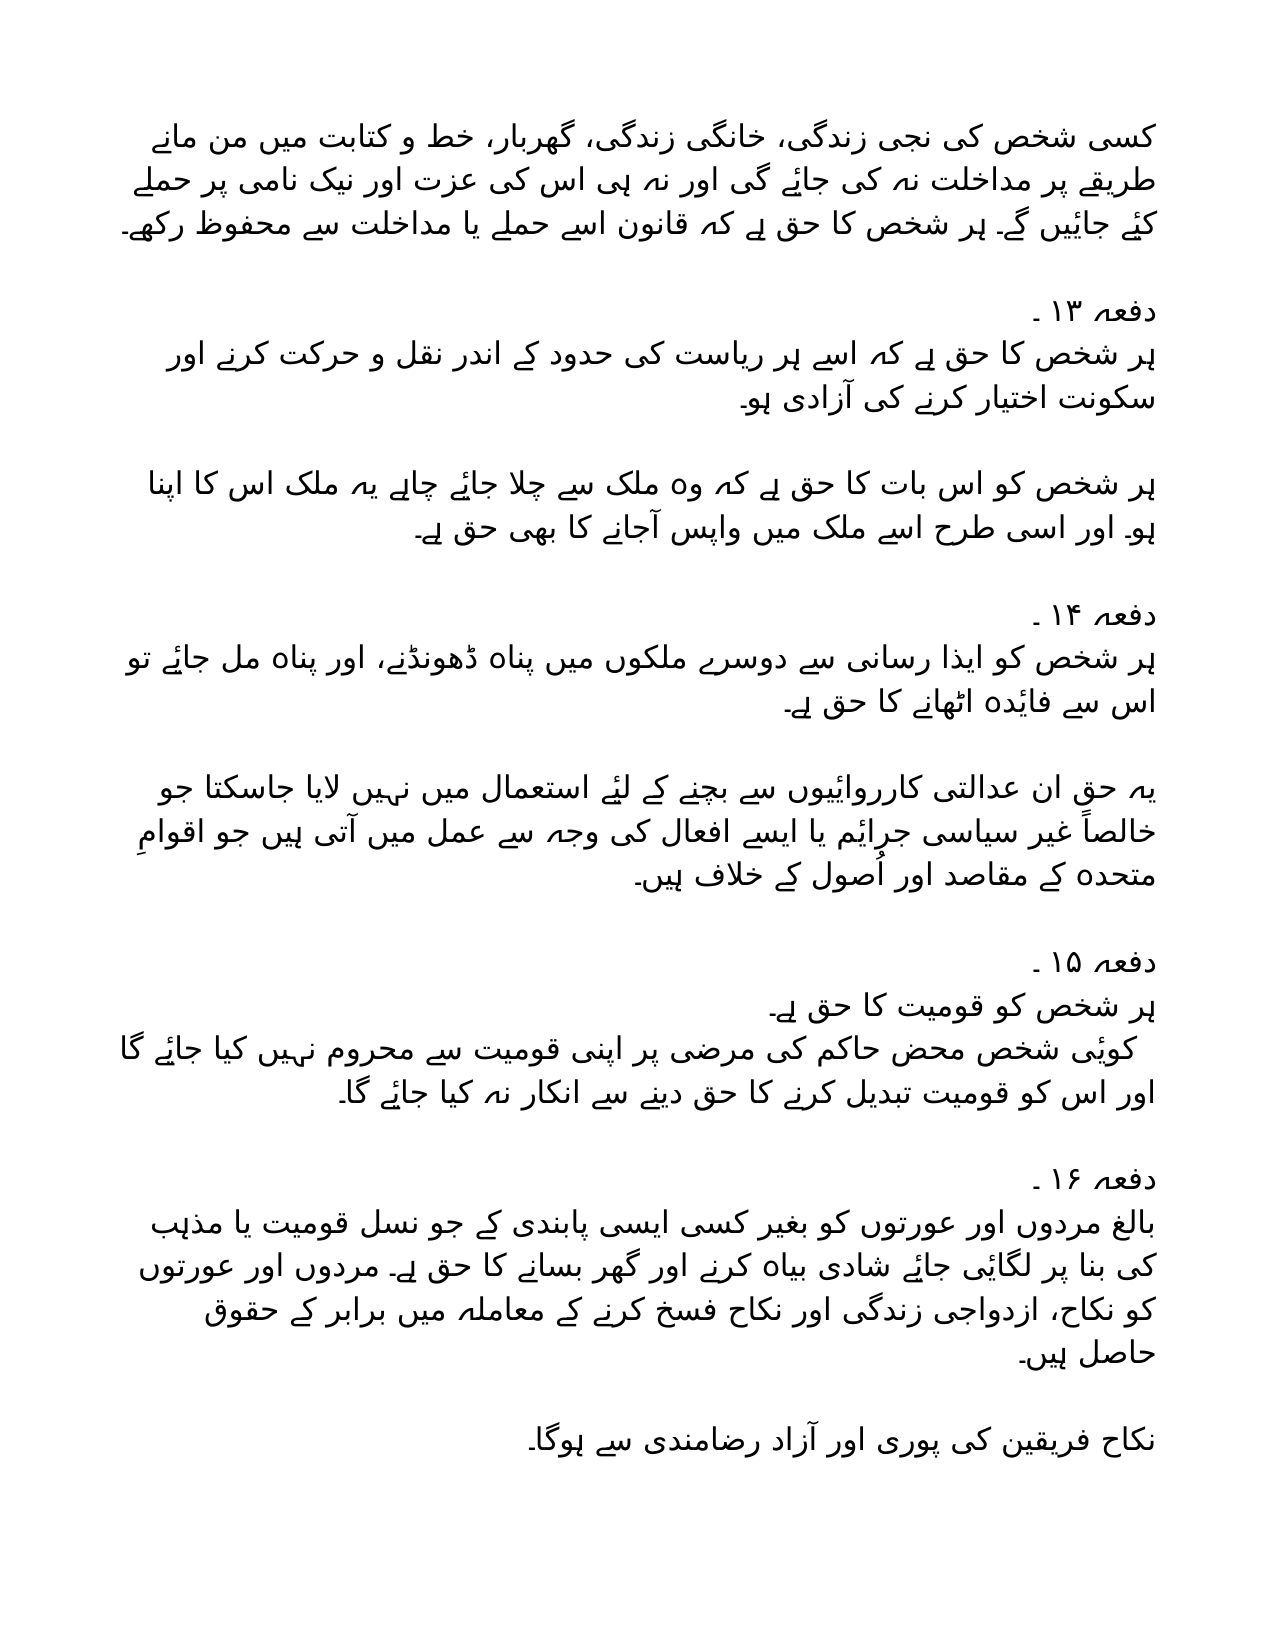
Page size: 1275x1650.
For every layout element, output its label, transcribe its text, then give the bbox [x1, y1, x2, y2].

text یہ حق ان عدالتی کارروایٔیوں سے بچنے کے لیٔے استعمال میں نہیں لایا جاسکتا جو خالصاً غیر سیاسی جرایٔم یا ایسے افعال کی وجہ سے عمل میں آتی ہیں جو اقوامِ متحدہ کے مقاصد اور اُصول کے خلاف ہیں۔ [118, 769, 1157, 893]
text ہر شخص کا حق ہے کہ اسے ہر ریاست کی حدود کے اندر نقل و حرکت کرنے اور سکونت اختیار کرنے کی آزادی ہو۔ [118, 335, 1157, 415]
text دفعہ ۱۴ ۔ [118, 596, 1157, 632]
text دفعہ ۱۶ ۔ [118, 1161, 1157, 1197]
text بالغ مردوں اور عورتوں کو بغیر کسی ایسی پابندی کے جو نسل قومیت یا مذہب کی بنا پر لگایٔی جایٔے شادی بیاہ کرنے اور گھر بسانے کا حق ہے۔ مردوں اور عورتوں کو نکاح، ازدواجی زندگی اور نکاح فسخ کرنے کے معاملہ میں برابر کے حقوق حاصل ہیں۔ [118, 1204, 1157, 1371]
text دفعہ ۱۳ ۔ [118, 292, 1157, 328]
text ہر شخص کو قومیت کا حق ہے۔ [118, 987, 1157, 1023]
text کسی شخص کی نجی زندگی، خانگی زندگی، گھربار، خط و کتابت میں من مانے طریقے پر مداخلت نہ کی جایٔے گی اور نہ ہی اس کی عزت اور نیک نامی پر حملے کیٔے جایٔیں گے۔ ہر شخص کا حق ہے کہ قانون اسے حملے یا مداخلت سے محفوظ رکھے۔ [118, 118, 1157, 242]
text ہر شخص کو اس بات کا حق ہے کہ وہ ملک سے چلا جایٔے چاہے یہ ملک اس کا اپنا ہو۔ اور اسی طرح اسے ملک میں واپس آجانے کا بھی حق ہے۔ [118, 466, 1157, 546]
text ہر شخص کو ایذا رسانی سے دوسرے ملکوں میں پناہ ڈھونڈنے، اور پناہ مل جایٔے تو اس سے فایٔدہ اٹھانے کا حق ہے۔ [118, 639, 1157, 719]
text نکاح فریقین کی پوری اور آزاد رضامندی سے ہوگا۔ [118, 1421, 1157, 1458]
text کویٔی شخص محض حاکم کی مرضی پر اپنی قومیت سے محروم نہیں کیا جایٔے گا اور اس کو قومیت تبدیل کرنے کا حق دینے سے انکار نہ کیا جایٔے گا۔ [118, 1030, 1157, 1110]
text دفعہ ۱۵ ۔ [118, 943, 1157, 980]
